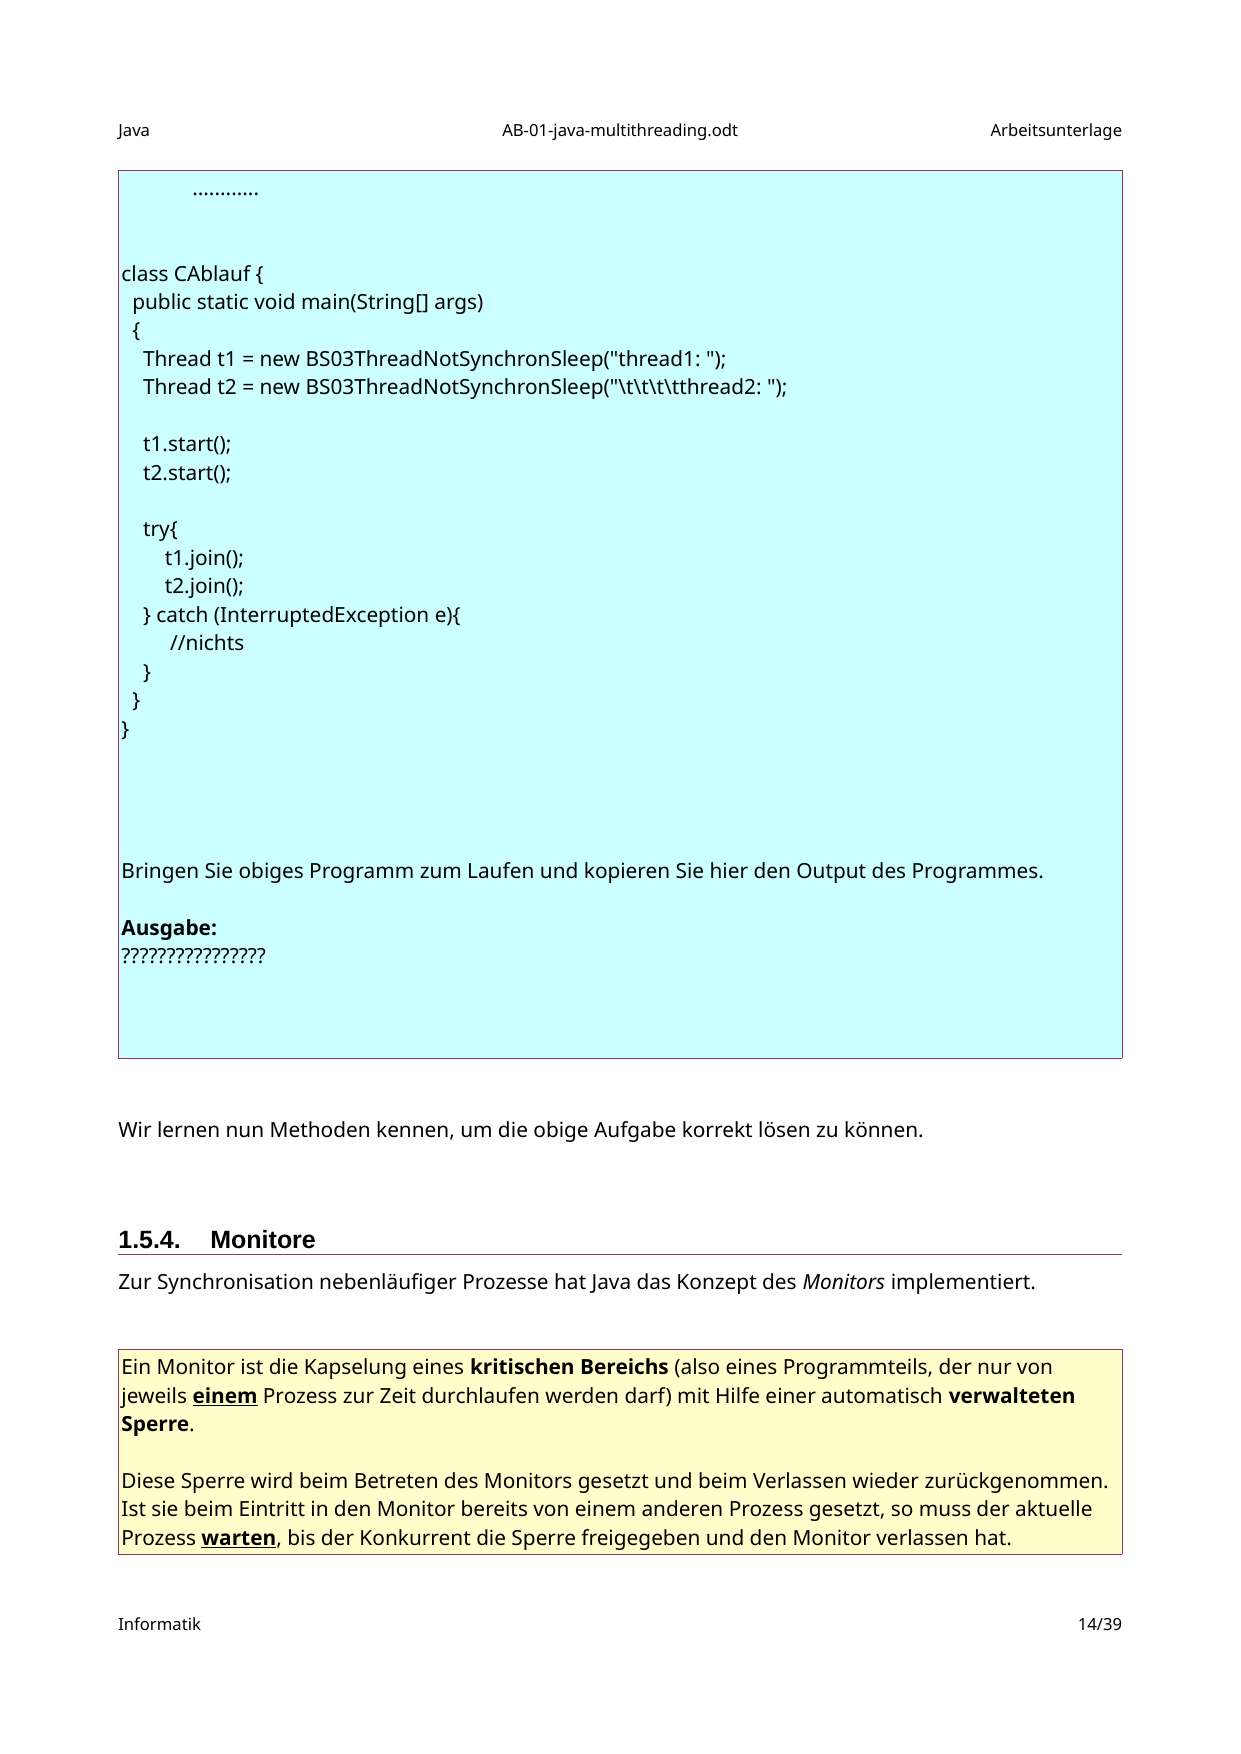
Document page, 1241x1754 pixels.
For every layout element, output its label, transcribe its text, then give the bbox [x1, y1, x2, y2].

text Ausgabe: [119, 910, 1122, 938]
subtitle Monitore [118, 1225, 1122, 1254]
text Thread t1 = new BS03ThreadNotSynchronSleep("thread1: "); [119, 341, 1122, 369]
text } [119, 682, 1122, 711]
text Zur Synchronisation nebenläufiger Prozesse hat Java das Konzept des Monitors implementiert. [118, 1267, 1122, 1296]
text public static void main(String[] args) [119, 284, 1122, 312]
text ???????????????? [119, 938, 1122, 967]
text } [119, 654, 1122, 682]
text Thread t2 = new BS03ThreadNotSynchronSleep("\t\t\t\tthread2: "); [119, 369, 1122, 398]
text t1.start(); [119, 426, 1122, 455]
text t2.join(); [119, 568, 1122, 597]
text t1.join(); [119, 540, 1122, 568]
text Ein Monitor ist die Kapselung eines kritischen Bereichs (also eines Programmteils, der nur von jeweils einem Prozess zur Zeit durchlaufen werden darf) mit Hilfe einer automatisch verwalteten Sperre. [119, 1350, 1122, 1434]
text { [119, 312, 1122, 341]
text try{ [119, 512, 1122, 540]
text } catch (InterruptedException e){ [119, 597, 1122, 625]
text t2.start(); [119, 455, 1122, 483]
text Wir lernen nun Methoden kennen, um die obige Aufgabe korrekt lösen zu können. [118, 1115, 1122, 1200]
text Ist sie beim Eintritt in den Monitor bereits von einem anderen Prozess gesetzt, so muss der aktuelle Prozess warten, bis der Konkurrent die Sperre freigegeben und den Monitor verlassen hat. [119, 1491, 1122, 1554]
text Bringen Sie obiges Programm zum Laufen und kopieren Sie hier den Output des Programmes. [119, 767, 1122, 881]
text Diese Sperre wird beim Betreten des Monitors gesetzt und beim Verlassen wieder zurückgenommen. [119, 1463, 1122, 1491]
text //nichts [119, 625, 1122, 654]
text ............ class CAblauf { [119, 171, 1122, 284]
text } [119, 711, 1122, 739]
